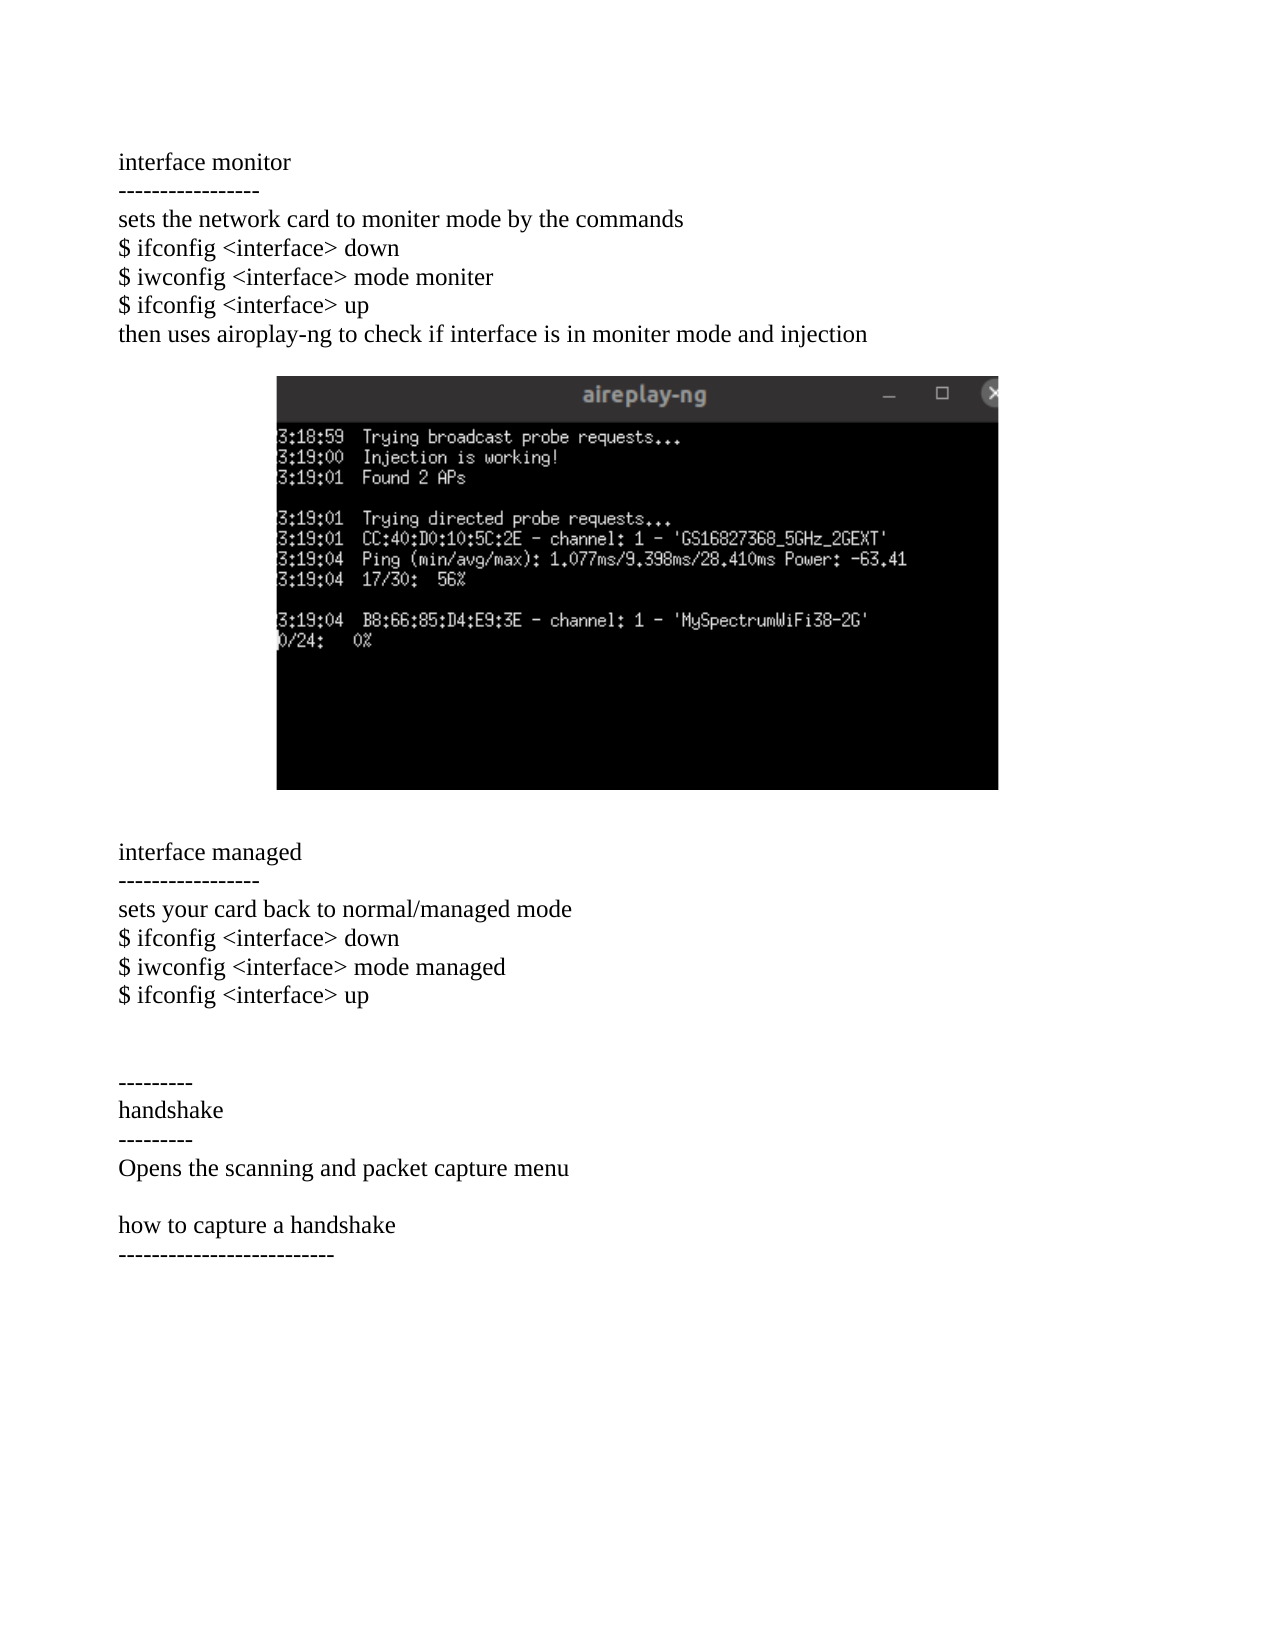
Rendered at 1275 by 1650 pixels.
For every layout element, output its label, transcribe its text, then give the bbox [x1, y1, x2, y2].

text --------- [118, 1124, 1157, 1153]
text Opens the scanning and packet capture menu [118, 1153, 1157, 1182]
text sets the network card to moniter mode by the commands [118, 204, 1157, 233]
text $ iwconfig <interface> mode managed [118, 952, 1157, 981]
text interface managed [118, 837, 1157, 866]
text $ ifconfig <interface> up [118, 981, 1157, 1009]
text --------- [118, 1067, 1157, 1096]
picture [276, 376, 999, 790]
text sets your card back to normal/managed mode [118, 894, 1157, 923]
text handshake [118, 1096, 1157, 1124]
text ----------------- [118, 866, 1157, 894]
text $ ifconfig <interface> down [118, 233, 1157, 262]
text how to capture a handshake [118, 1211, 1157, 1239]
text then uses airoplay-ng to check if interface is in moniter mode and injection [118, 319, 1157, 348]
text $ iwconfig <interface> mode moniter [118, 262, 1157, 291]
text interface monitor [118, 147, 1157, 176]
text $ ifconfig <interface> up [118, 291, 1157, 319]
text -------------------------- [118, 1239, 1157, 1268]
text ----------------- [118, 176, 1157, 204]
text $ ifconfig <interface> down [118, 923, 1157, 952]
